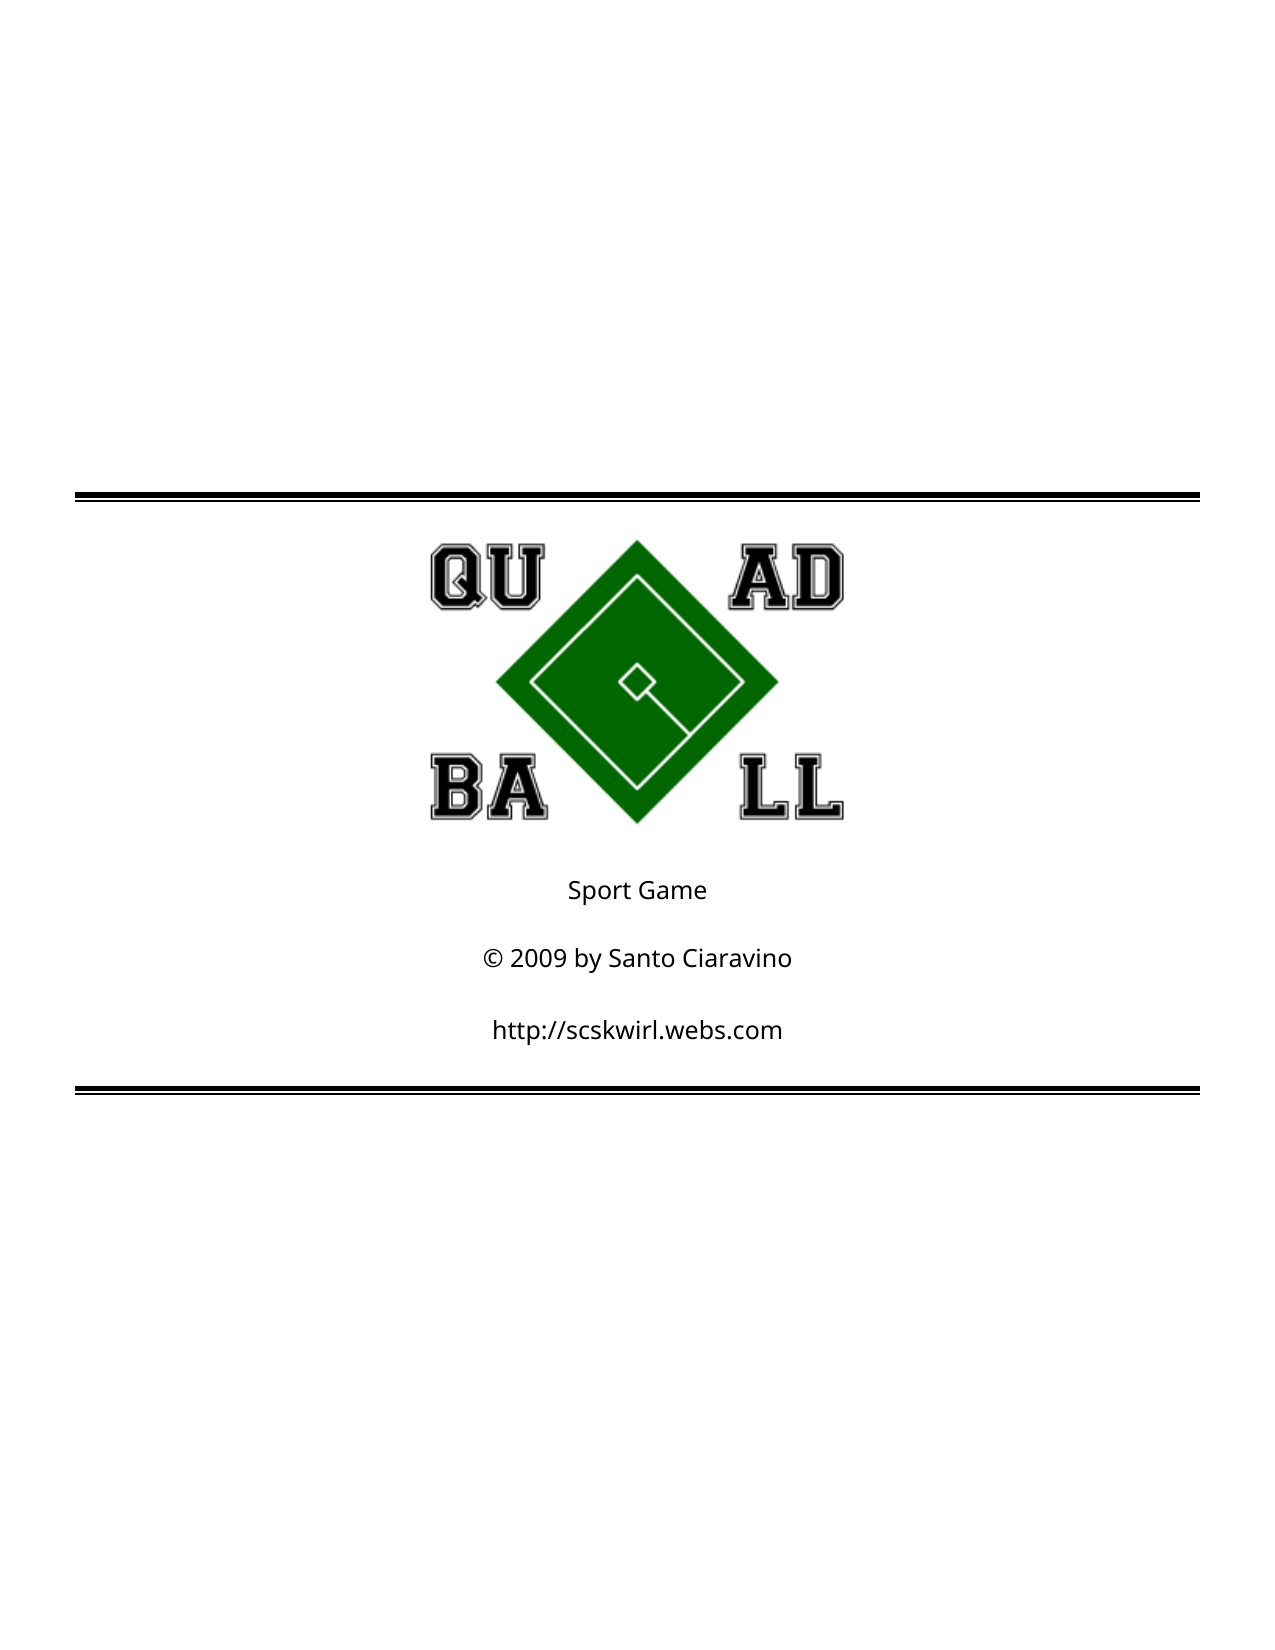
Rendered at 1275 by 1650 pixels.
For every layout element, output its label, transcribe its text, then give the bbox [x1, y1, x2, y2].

text http://scskwirl.webs.com [75, 1009, 1200, 1086]
text © 2009 by Santo Ciaravino [75, 941, 1200, 974]
text Sport Game [75, 872, 1200, 906]
picture [403, 525, 872, 839]
